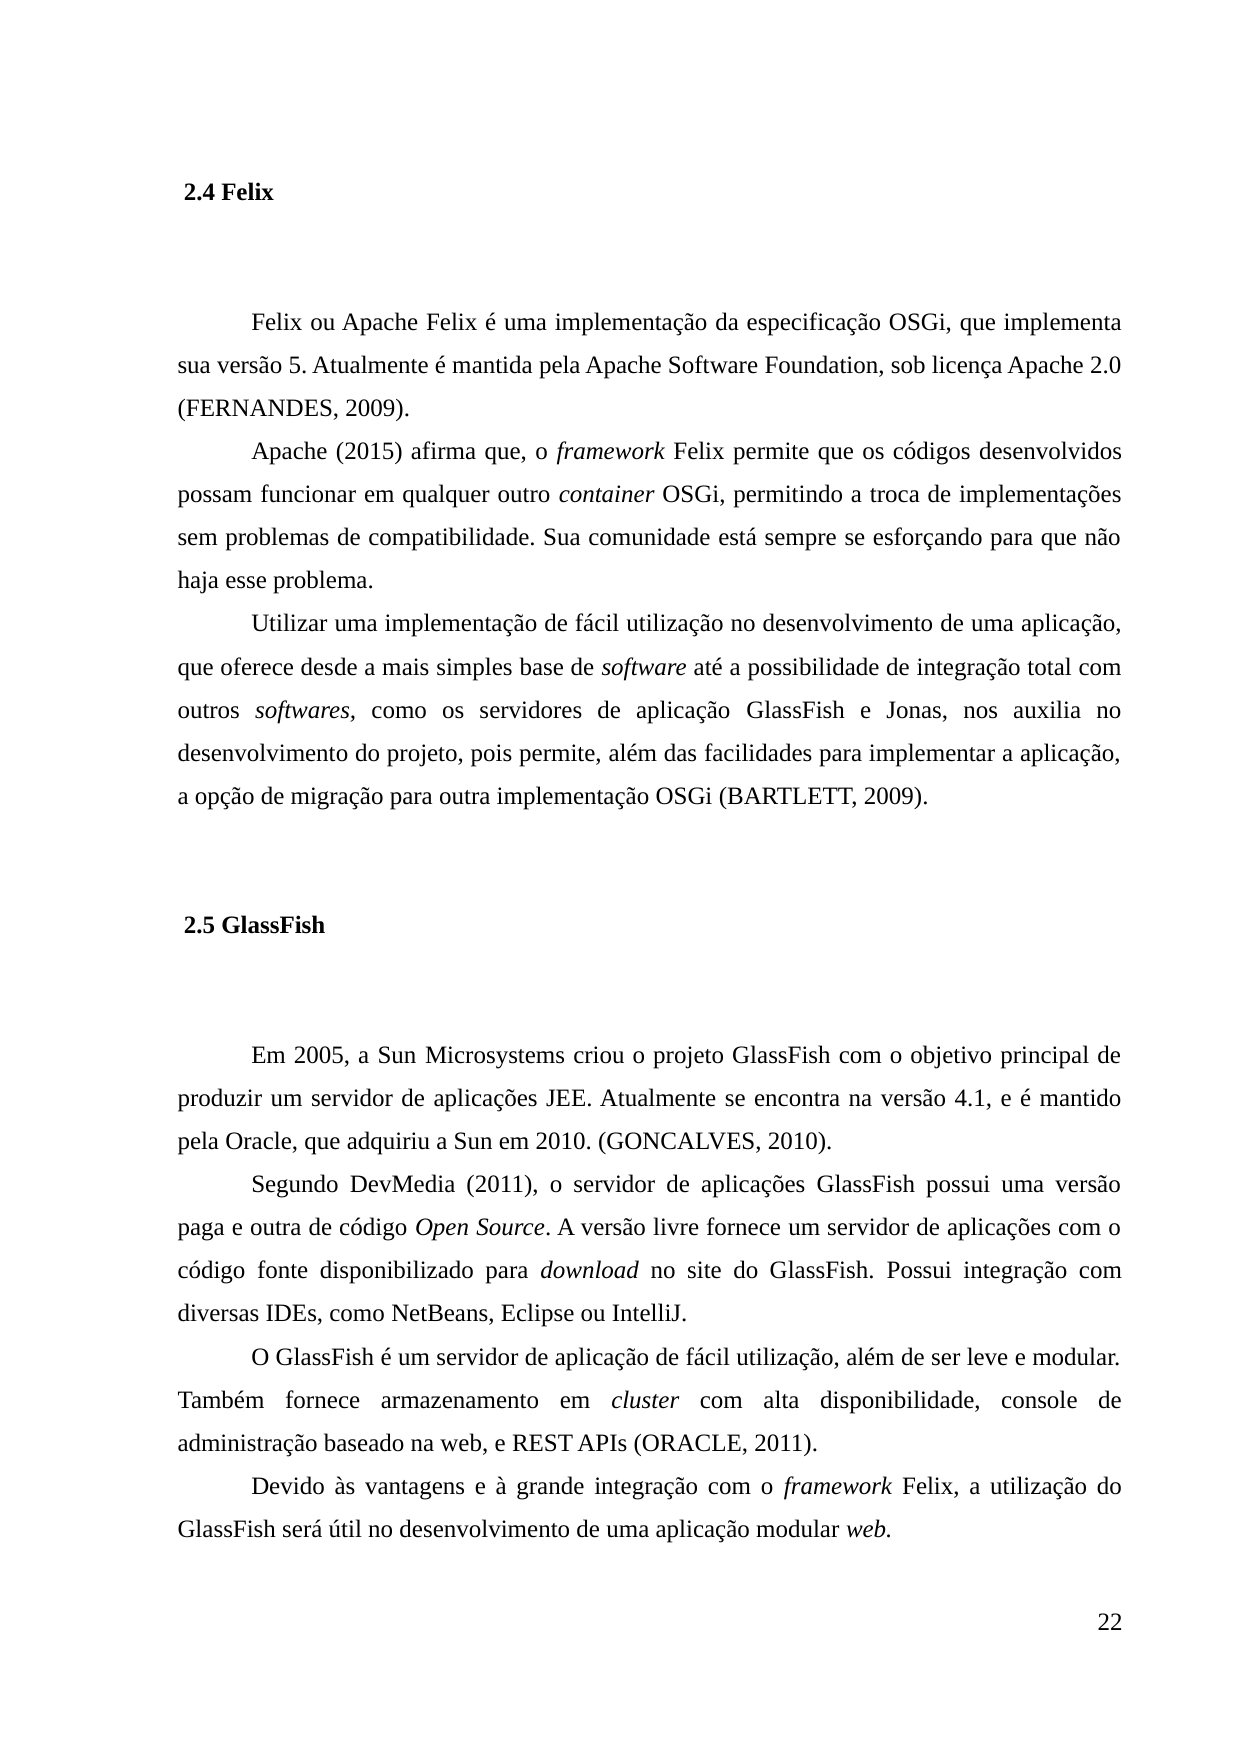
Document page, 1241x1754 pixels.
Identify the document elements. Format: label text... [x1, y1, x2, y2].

text Segundo DevMedia (2011), o servidor de aplicações GlassFish possui uma versão paga e outra de código Open Source. A versão livre fornece um servidor de aplicações com o código fonte disponibilizado para download no site do GlassFish. Possui integração com diversas IDEs, como NetBeans, Eclipse ou IntelliJ. [177, 1169, 1122, 1327]
text Apache (2015) afirma que, o framework Felix permite que os códigos desenvolvidos possam funcionar em qualquer outro container OSGi, permitindo a troca de implementações sem problemas de compatibilidade. Sua comunidade está sempre se esforçando para que não haja esse problema. [177, 436, 1122, 594]
subtitle Felix [177, 177, 1122, 206]
text Utilizar uma implementação de fácil utilização no desenvolvimento de uma aplicação, que oferece desde a mais simples base de software até a possibilidade de integração total com outros softwares, como os servidores de aplicação GlassFish e Jonas, nos auxilia no desenvolvimento do projeto, pois permite, além das facilidades para implementar a aplicação, a opção de migração para outra implementação OSGi (BARTLETT, 2009). [177, 608, 1122, 810]
text Devido às vantagens e à grande integração com o framework Felix, a utilização do GlassFish será útil no desenvolvimento de uma aplicação modular web. [177, 1471, 1122, 1543]
text Em 2005, a Sun Microsystems criou o projeto GlassFish com o objetivo principal de produzir um servidor de aplicações JEE. Atualmente se encontra na versão 4.1, e é mantido pela Oracle, que adquiriu a Sun em 2010. (GONCALVES, 2010). [177, 1040, 1122, 1155]
subtitle GlassFish [177, 910, 1122, 939]
text O GlassFish é um servidor de aplicação de fácil utilização, além de ser leve e modular. Também fornece armazenamento em cluster com alta disponibilidade, console de administração baseado na web, e REST APIs (ORACLE, 2011). [177, 1342, 1122, 1457]
text Felix ou Apache Felix é uma implementação da especificação OSGi, que implementa sua versão 5. Atualmente é mantida pela Apache Software Foundation, sob licença Apache 2.0 (FERNANDES, 2009). [177, 307, 1122, 422]
